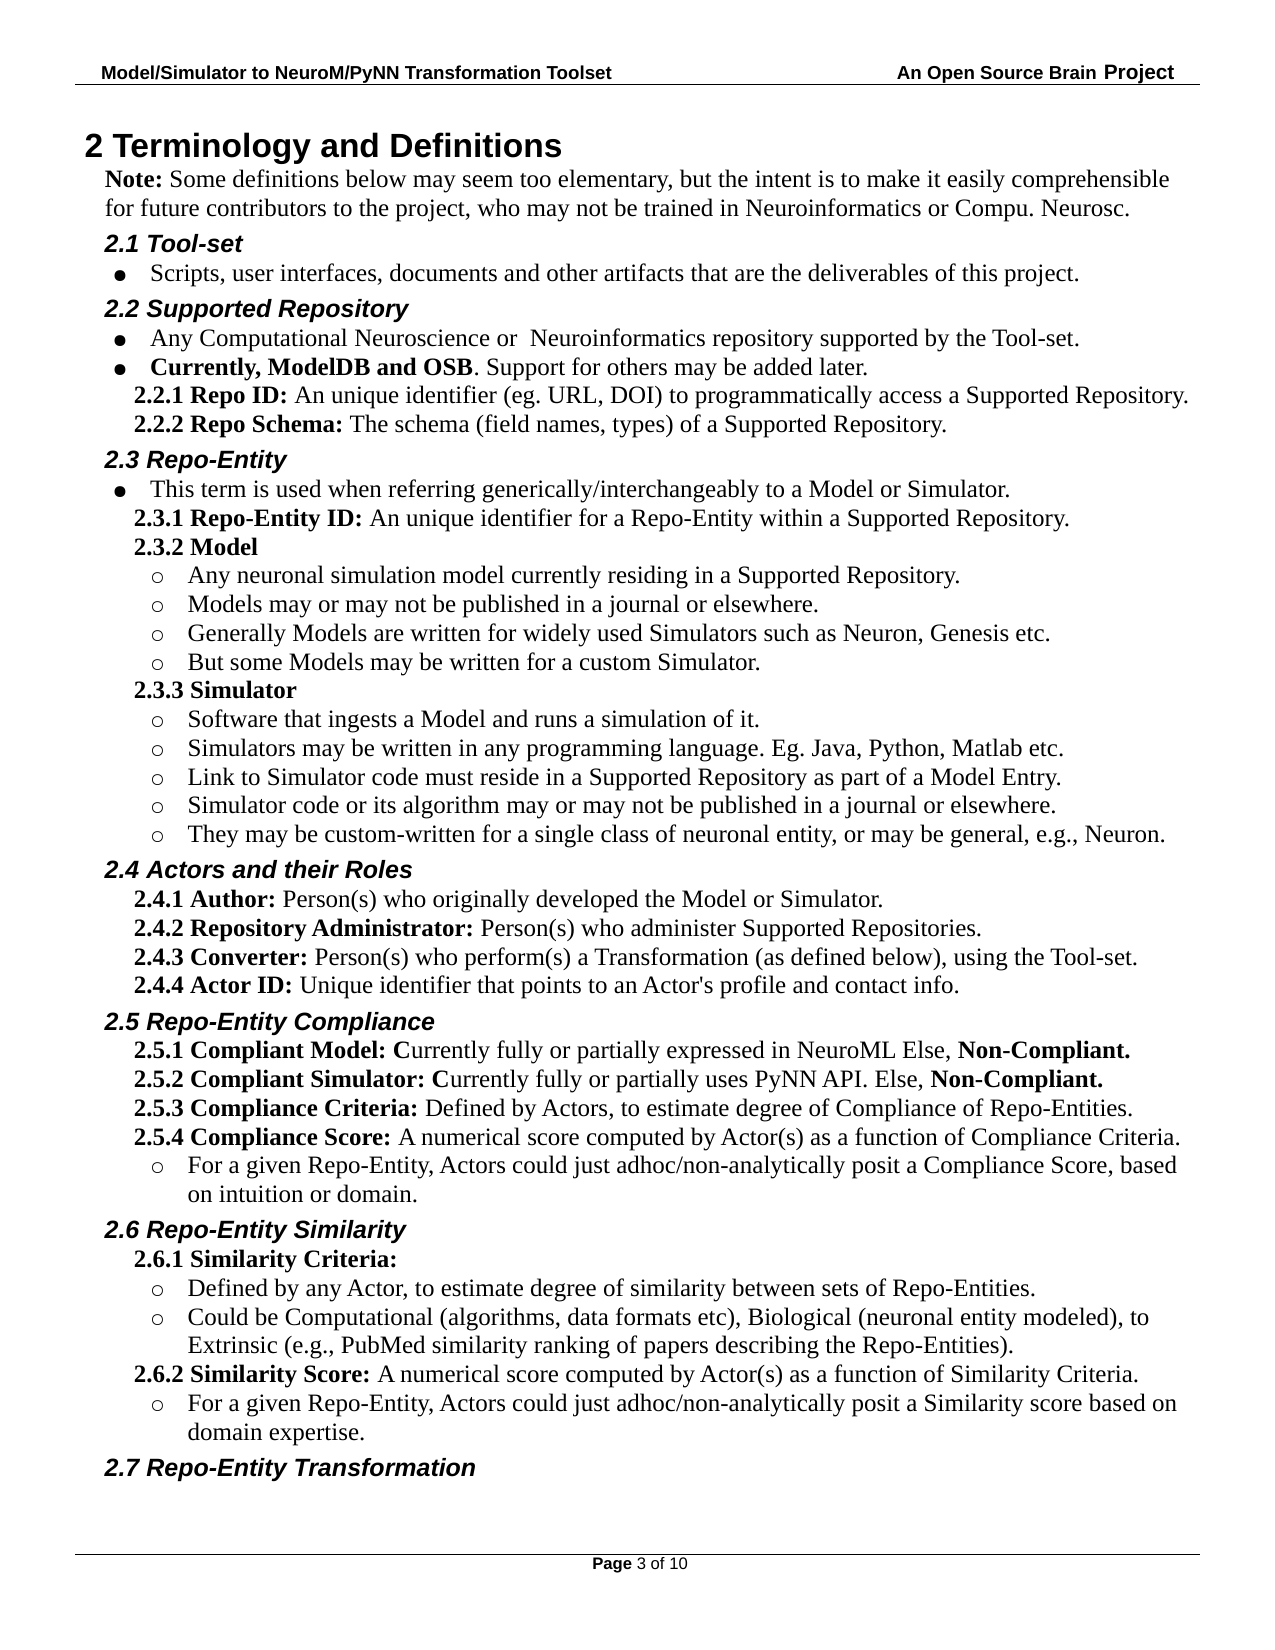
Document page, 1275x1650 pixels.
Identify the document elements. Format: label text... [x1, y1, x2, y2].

list This term is used when referring generically/interchangeably to a Model or Simulator. [112, 474, 1200, 503]
list Scripts, user interfaces, documents and other artifacts that are the deliverables of this project. [112, 258, 1200, 287]
subtitle Terminology and Definitions [75, 126, 1200, 164]
subtitle Compliance Criteria: Defined by Actors, to estimate degree of Compliance of Repo-Entities. [127, 1093, 1200, 1122]
subtitle Supported Repository [97, 294, 1200, 323]
text Note: Some definitions below may seem too elementary, but the intent is to make it easily comprehensible for future contributors to the project, who may not be trained in Neuroinformatics or Compu. Neurosc. [104, 164, 1200, 222]
subtitle Repo Schema: The schema (field names, types) of a Supported Repository. [127, 409, 1200, 438]
subtitle Tool-set [97, 229, 1200, 258]
subtitle Repo-Entity Transformation [97, 1453, 1200, 1482]
subtitle Compliance Score: A numerical score computed by Actor(s) as a function of Compliance Criteria. [127, 1122, 1200, 1150]
list Simulators may be written in any programming language. Eg. Java, Python, Matlab etc. [150, 733, 1200, 762]
subtitle Model [127, 532, 1200, 560]
subtitle Similarity Criteria: [127, 1244, 1200, 1273]
subtitle Repo-Entity [97, 445, 1200, 474]
subtitle Repo ID: An unique identifier (eg. URL, DOI) to programmatically access a Supported Repository. [127, 380, 1200, 409]
subtitle Converter: Person(s) who perform(s) a Transformation (as defined below), using the Tool-set. [127, 942, 1200, 970]
subtitle Simulator [127, 675, 1200, 704]
list Link to Simulator code must reside in a Supported Repository as part of a Model Entry. [150, 762, 1200, 790]
subtitle Compliant Simulator: Currently fully or partially uses PyNN API. Else, Non-Compliant. [127, 1064, 1200, 1093]
list They may be custom-written for a single class of neuronal entity, or may be general, e.g., Neuron. [150, 819, 1200, 848]
subtitle Repository Administrator: Person(s) who administer Supported Repositories. [127, 913, 1200, 942]
list Defined by any Actor, to estimate degree of similarity between sets of Repo-Entities. [150, 1273, 1200, 1302]
list But some Models may be written for a custom Simulator. [150, 647, 1200, 675]
subtitle Actors and their Roles [97, 855, 1200, 884]
subtitle Repo-Entity Similarity [97, 1215, 1200, 1244]
list For a given Repo-Entity, Actors could just adhoc/non-analytically posit a Compliance Score, based on intuition or domain. [150, 1150, 1200, 1208]
list Any Computational Neuroscience or Neuroinformatics repository supported by the Tool-set. [112, 323, 1200, 352]
list For a given Repo-Entity, Actors could just adhoc/non-analytically posit a Similarity score based on domain expertise. [150, 1388, 1200, 1445]
subtitle Compliant Model: Currently fully or partially expressed in NeuroML Else, Non-Compliant. [127, 1035, 1200, 1064]
list Models may or may not be published in a journal or elsewhere. [150, 589, 1200, 618]
list Simulator code or its algorithm may or may not be published in a journal or elsewhere. [150, 790, 1200, 819]
subtitle Repo-Entity Compliance [97, 1007, 1200, 1035]
list Currently, ModelDB and OSB. Support for others may be added later. [112, 352, 1200, 380]
list Generally Models are written for widely used Simulators such as Neuron, Genesis etc. [150, 618, 1200, 647]
subtitle Actor ID: Unique identifier that points to an Actor's profile and contact info. [127, 970, 1200, 999]
list Any neuronal simulation model currently residing in a Supported Repository. [150, 560, 1200, 589]
subtitle Repo-Entity ID: An unique identifier for a Repo-Entity within a Supported Repository. [127, 503, 1200, 532]
list Could be Computational (algorithms, data formats etc), Biological (neuronal entity modeled), to Extrinsic (e.g., PubMed similarity ranking of papers describing the Repo-Entities). [150, 1302, 1200, 1359]
subtitle Similarity Score: A numerical score computed by Actor(s) as a function of Similarity Criteria. [127, 1359, 1200, 1388]
subtitle Author: Person(s) who originally developed the Model or Simulator. [127, 884, 1200, 913]
list Software that ingests a Model and runs a simulation of it. [150, 704, 1200, 733]
